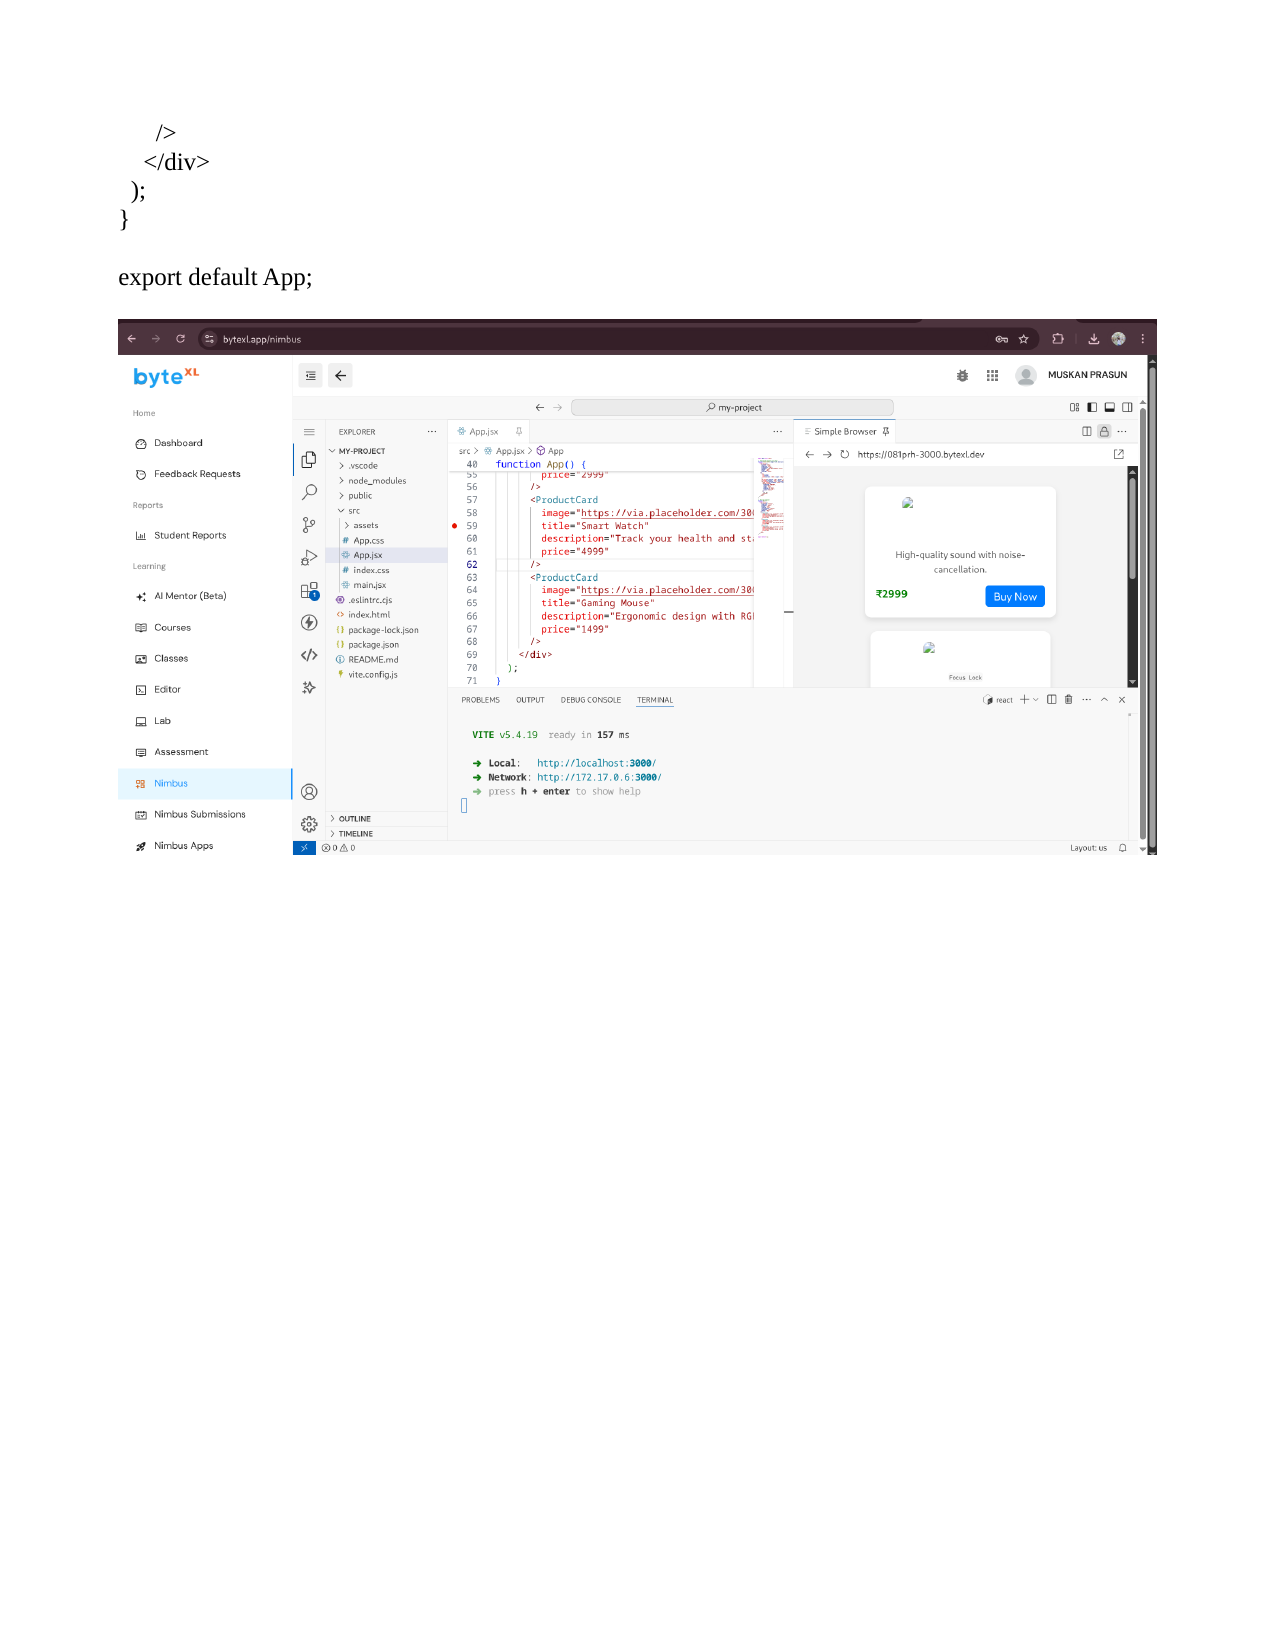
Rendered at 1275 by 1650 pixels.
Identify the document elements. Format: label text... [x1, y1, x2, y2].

text } [118, 204, 1157, 233]
text /> [118, 118, 1157, 147]
text </div> [118, 147, 1157, 176]
text export default App; [118, 262, 1157, 291]
picture [118, 319, 1157, 855]
text ); [118, 176, 1157, 204]
